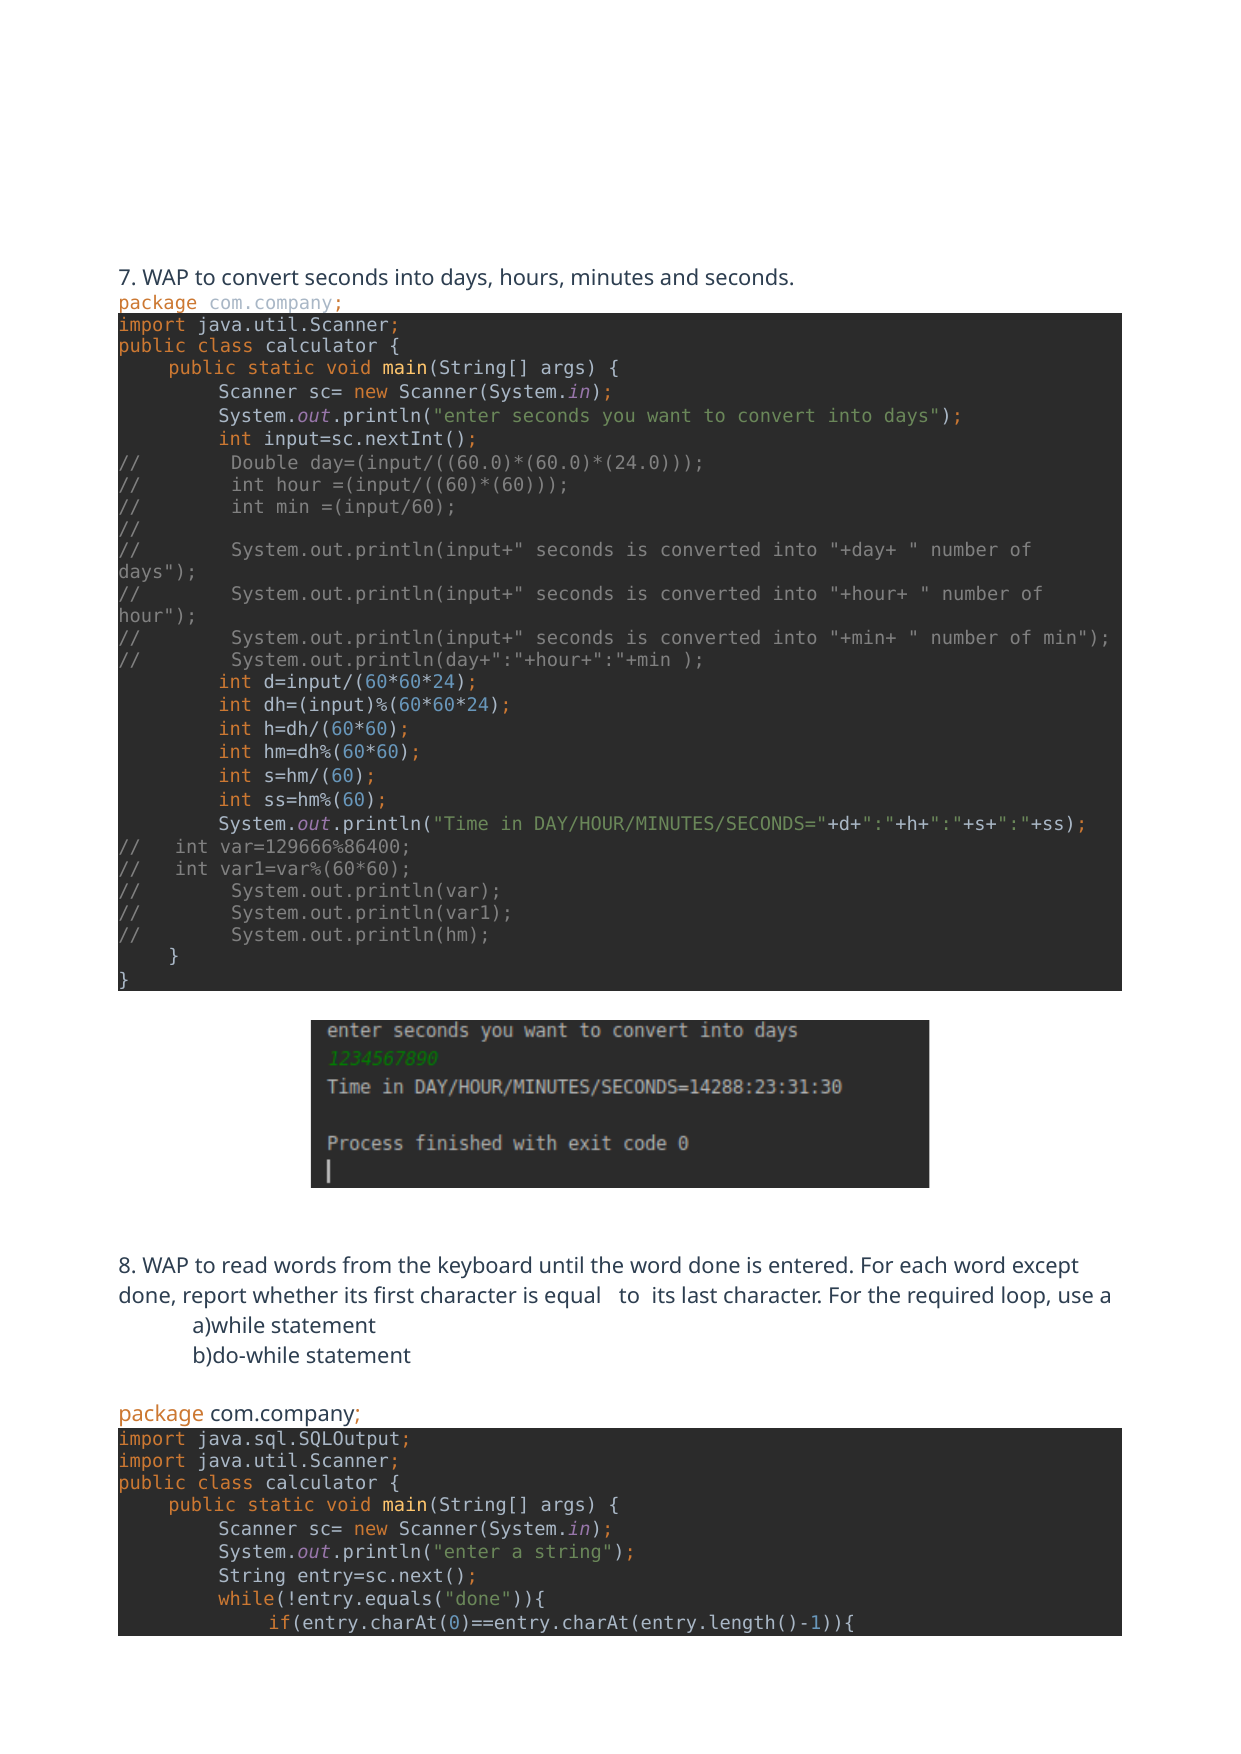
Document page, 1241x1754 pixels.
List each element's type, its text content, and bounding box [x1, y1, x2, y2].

text 7. WAP to convert seconds into days, hours, minutes and seconds. package com.company; [118, 262, 1122, 313]
text int hm=dh%(60*60); [118, 742, 1122, 765]
text // System.out.println(input+" seconds is converted into "+day+ " number of days"); [118, 539, 1122, 583]
text } [118, 946, 1122, 969]
text import java.sql.SQLOutput; [118, 1428, 1122, 1450]
text while(!entry.equals("done")){ [118, 1588, 1122, 1612]
text System.out.println("enter seconds you want to convert into days"); [118, 404, 1122, 428]
text public static void main(String[] args) { [118, 357, 1122, 381]
text String entry=sc.next(); [118, 1565, 1122, 1588]
text // System.out.println(day+":"+hour+":"+min ); [118, 649, 1122, 671]
text System.out.println("enter a string"); [118, 1541, 1122, 1565]
text // System.out.println(input+" seconds is converted into "+min+ " number of min"); [118, 627, 1122, 649]
text // int hour =(input/((60)*(60))); [118, 474, 1122, 496]
text } [118, 969, 1122, 991]
text public class calculator { [118, 335, 1122, 357]
picture [310, 1020, 930, 1188]
text public static void main(String[] args) { [118, 1494, 1122, 1517]
text // int var=129666%86400; [118, 836, 1122, 858]
text // [118, 517, 1122, 539]
text System.out.println("Time in DAY/HOUR/MINUTES/SECONDS="+d+":"+h+":"+s+":"+ss); [118, 812, 1122, 836]
text // int var1=var%(60*60); [118, 858, 1122, 880]
text // System.out.println(hm); [118, 924, 1122, 946]
text int input=sc.nextInt(); [118, 428, 1122, 452]
text // System.out.println(input+" seconds is converted into "+hour+ " number of hour"); [118, 583, 1122, 627]
text // System.out.println(var); [118, 880, 1122, 902]
text import java.util.Scanner; [118, 313, 1122, 335]
text // System.out.println(var1); [118, 902, 1122, 924]
text public class calculator { [118, 1472, 1122, 1494]
text int h=dh/(60*60); [118, 718, 1122, 742]
text Scanner sc= new Scanner(System.in); [118, 381, 1122, 404]
text 8. WAP to read words from the keyboard until the word done is entered. For each word except done, report whether its first character is equal to its last character. For the required loop, use a a)while statement b)do-while statement [118, 1251, 1122, 1370]
text int d=input/(60*60*24); [118, 671, 1122, 694]
text import java.util.Scanner; [118, 1450, 1122, 1472]
text package com.company; [118, 1398, 1122, 1428]
text // int min =(input/60); [118, 496, 1122, 517]
text if(entry.charAt(0)==entry.charAt(entry.length()-1)){ [118, 1612, 1122, 1636]
text // Double day=(input/((60.0)*(60.0)*(24.0))); [118, 452, 1122, 474]
text int ss=hm%(60); [118, 789, 1122, 812]
text Scanner sc= new Scanner(System.in); [118, 1517, 1122, 1541]
text int s=hm/(60); [118, 765, 1122, 789]
text int dh=(input)%(60*60*24); [118, 694, 1122, 718]
